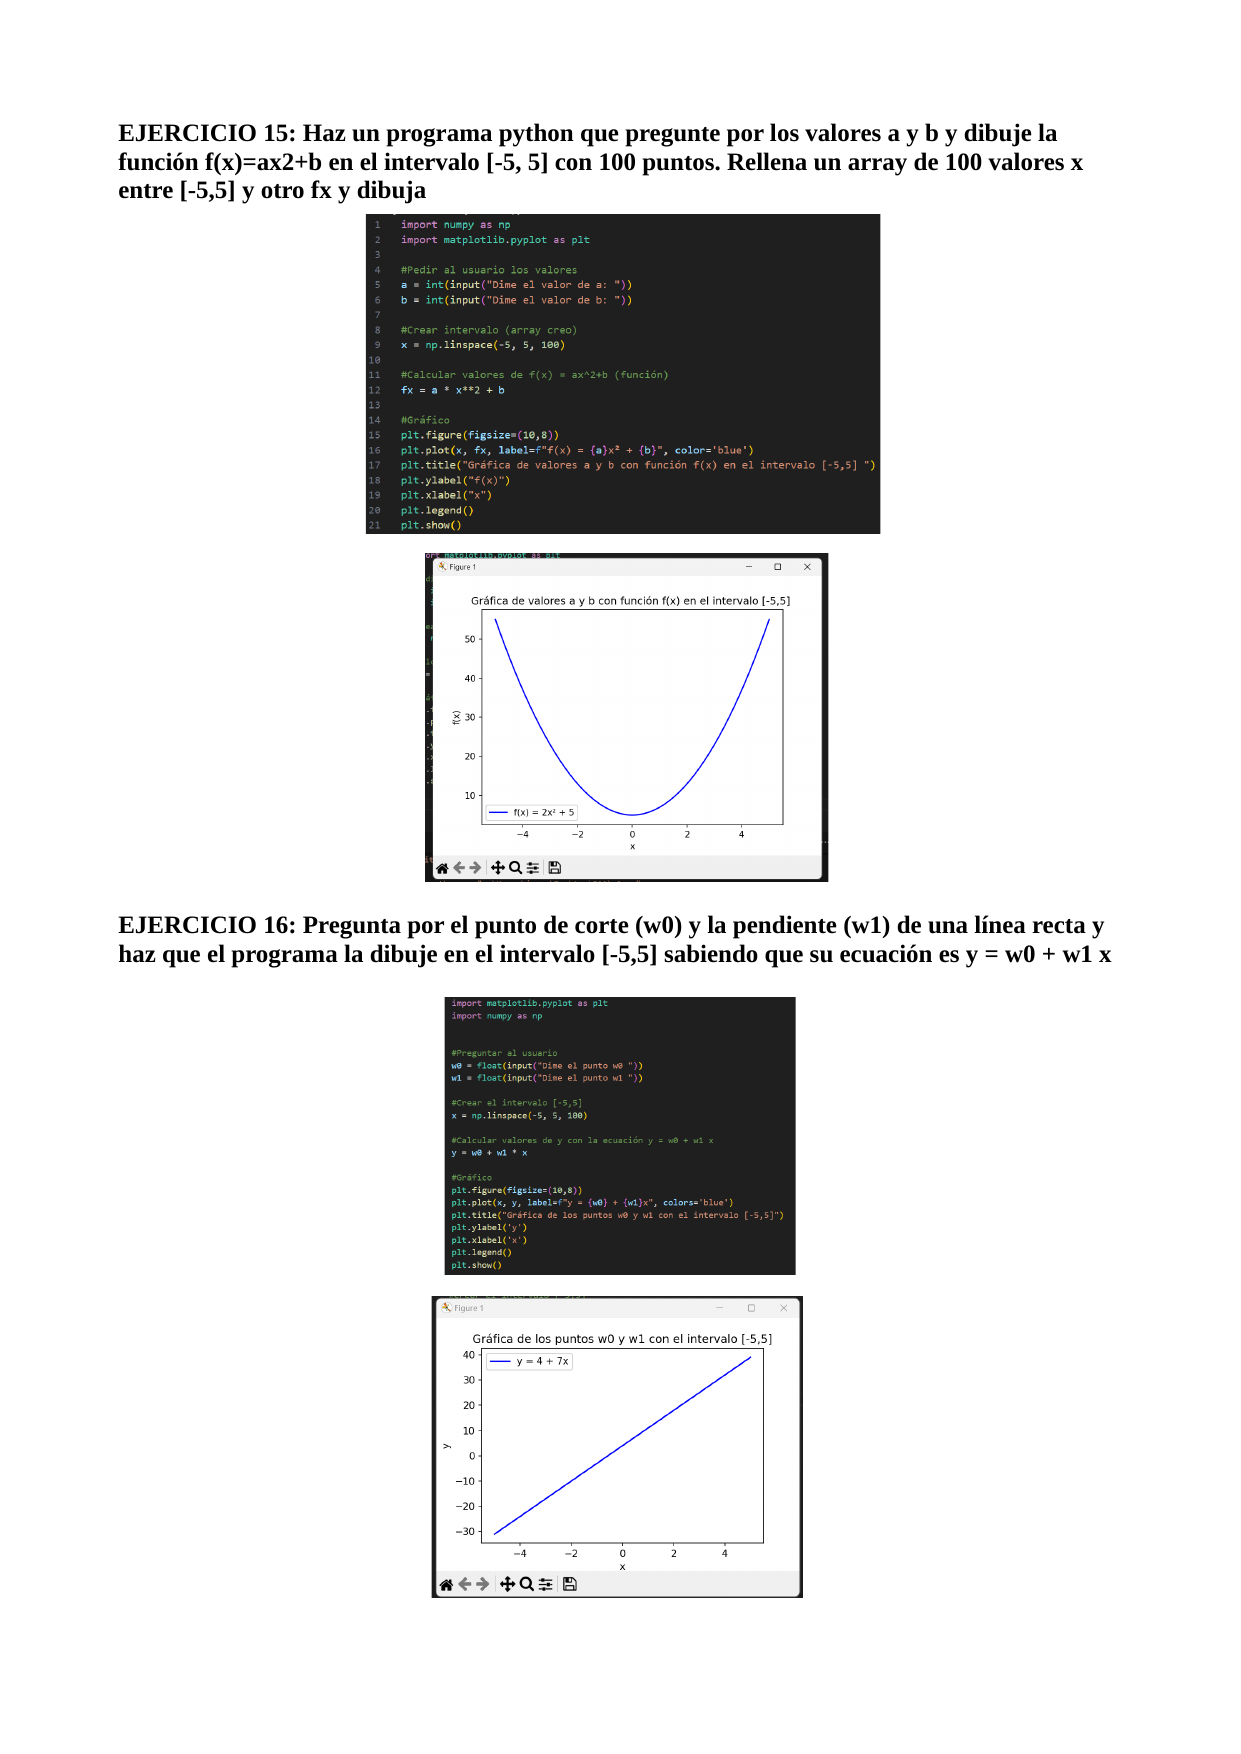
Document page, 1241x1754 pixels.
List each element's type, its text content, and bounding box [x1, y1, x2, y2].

picture [431, 1296, 803, 1598]
text EJERCICIO 16: Pregunta por el punto de corte (w0) y la pendiente (w1) de una línea recta y haz que el programa la dibuje en el intervalo [-5,5] sabiendo que su ecuación es y = w0 + w1 x [118, 910, 1122, 968]
picture [365, 214, 881, 534]
text EJERCICIO 15: Haz un programa python que pregunte por los valores a y b y dibuje la función f(x)=ax2+b en el intervalo [-5, 5] con 100 puntos. Rellena un array de 100 valores x entre [-5,5] y otro fx y dibuja [118, 118, 1122, 204]
picture [444, 997, 796, 1275]
picture [425, 553, 829, 882]
